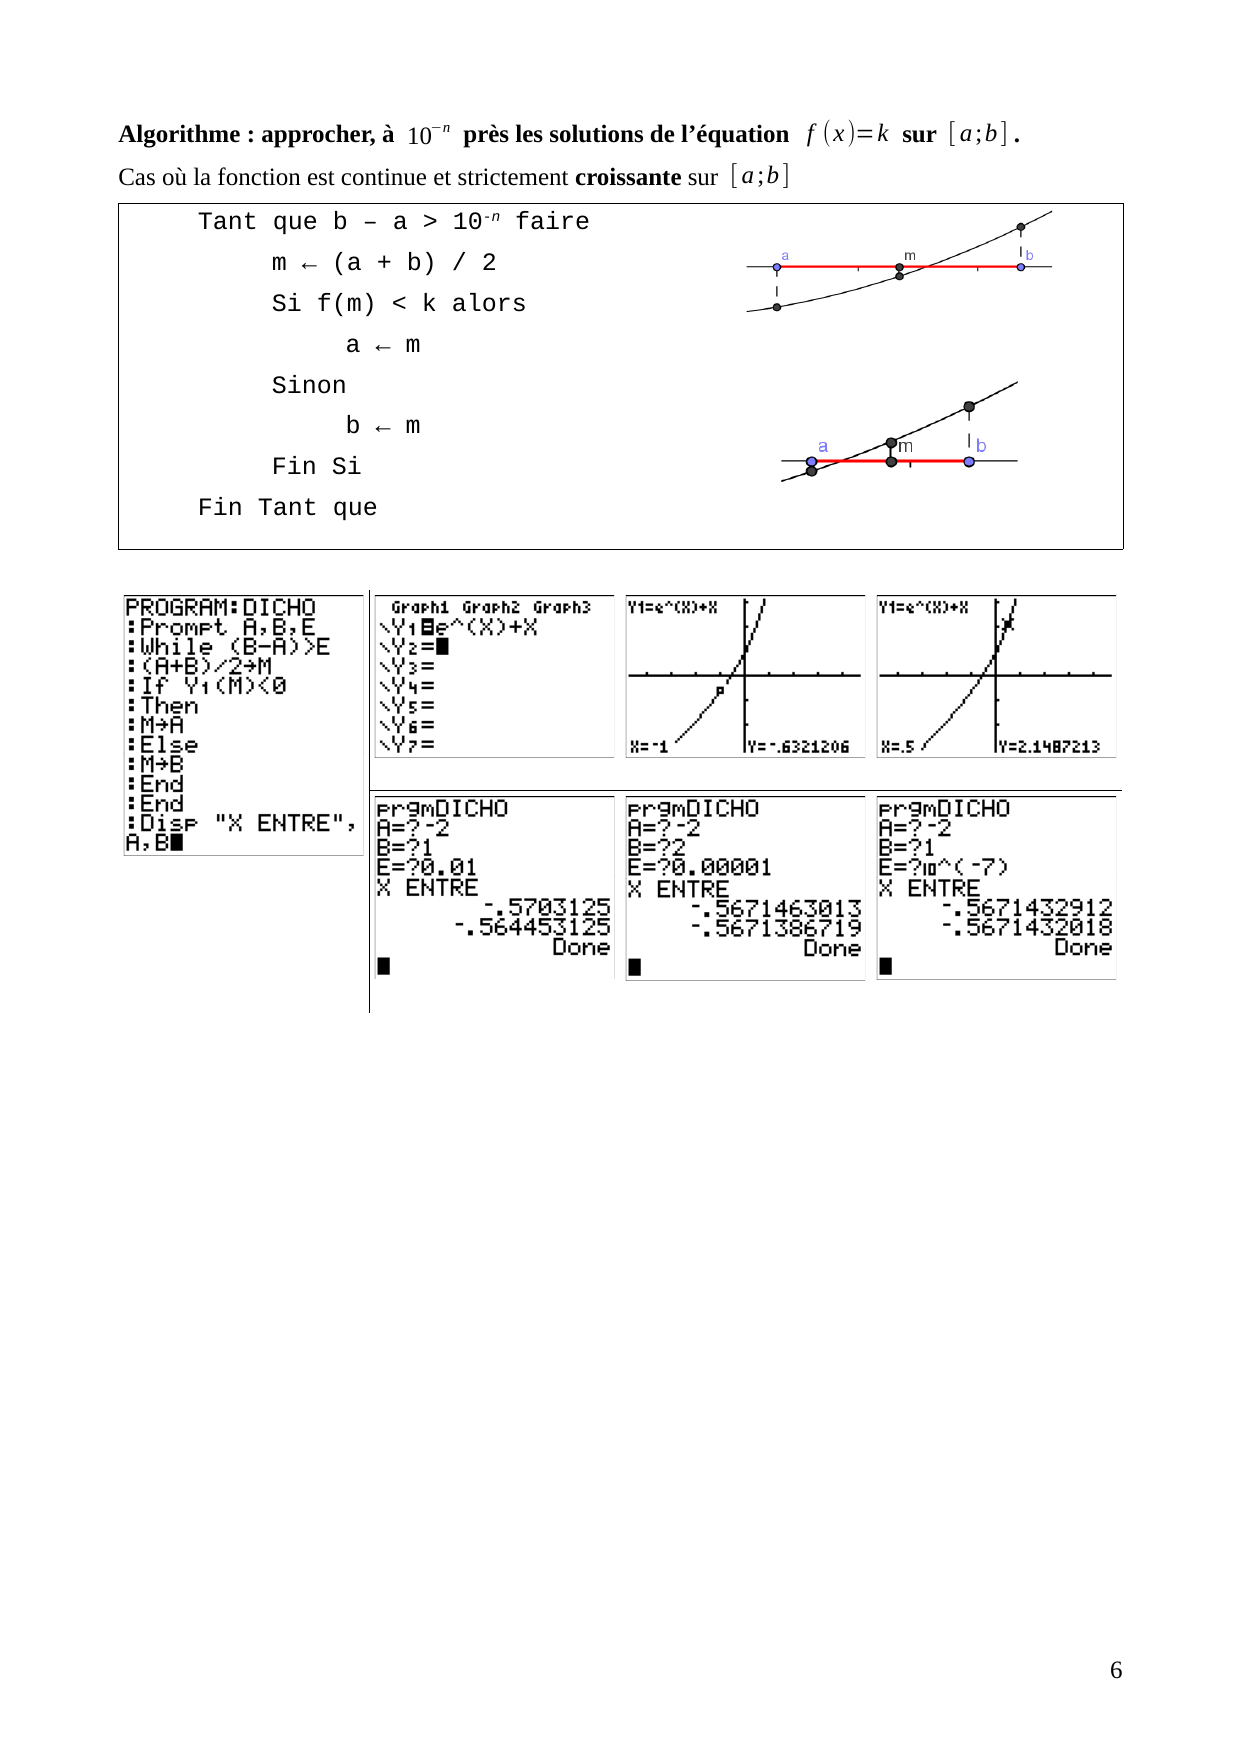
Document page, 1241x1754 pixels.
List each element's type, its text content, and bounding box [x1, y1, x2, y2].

text Cas où la fonction est continue et strictement croissante sur [118, 162, 1122, 191]
table_cell [676, 371, 1123, 548]
table_header [118, 590, 369, 1013]
table_cell [871, 791, 1122, 1013]
table_cell [620, 791, 871, 1013]
table_header [676, 204, 1123, 371]
table_header [620, 590, 871, 790]
table_cell [370, 791, 620, 1013]
table_header [871, 590, 1122, 790]
text Algorithme : approcher, à près les solutions de l’équation sur . [118, 118, 1122, 149]
table_header Tant que b – a > 10-n faire m ← (a + b) / 2 Si f(m) < k alors a ← m Sinon b ← m Fin Si Fin Tant que [119, 204, 676, 548]
table_header [370, 590, 620, 790]
